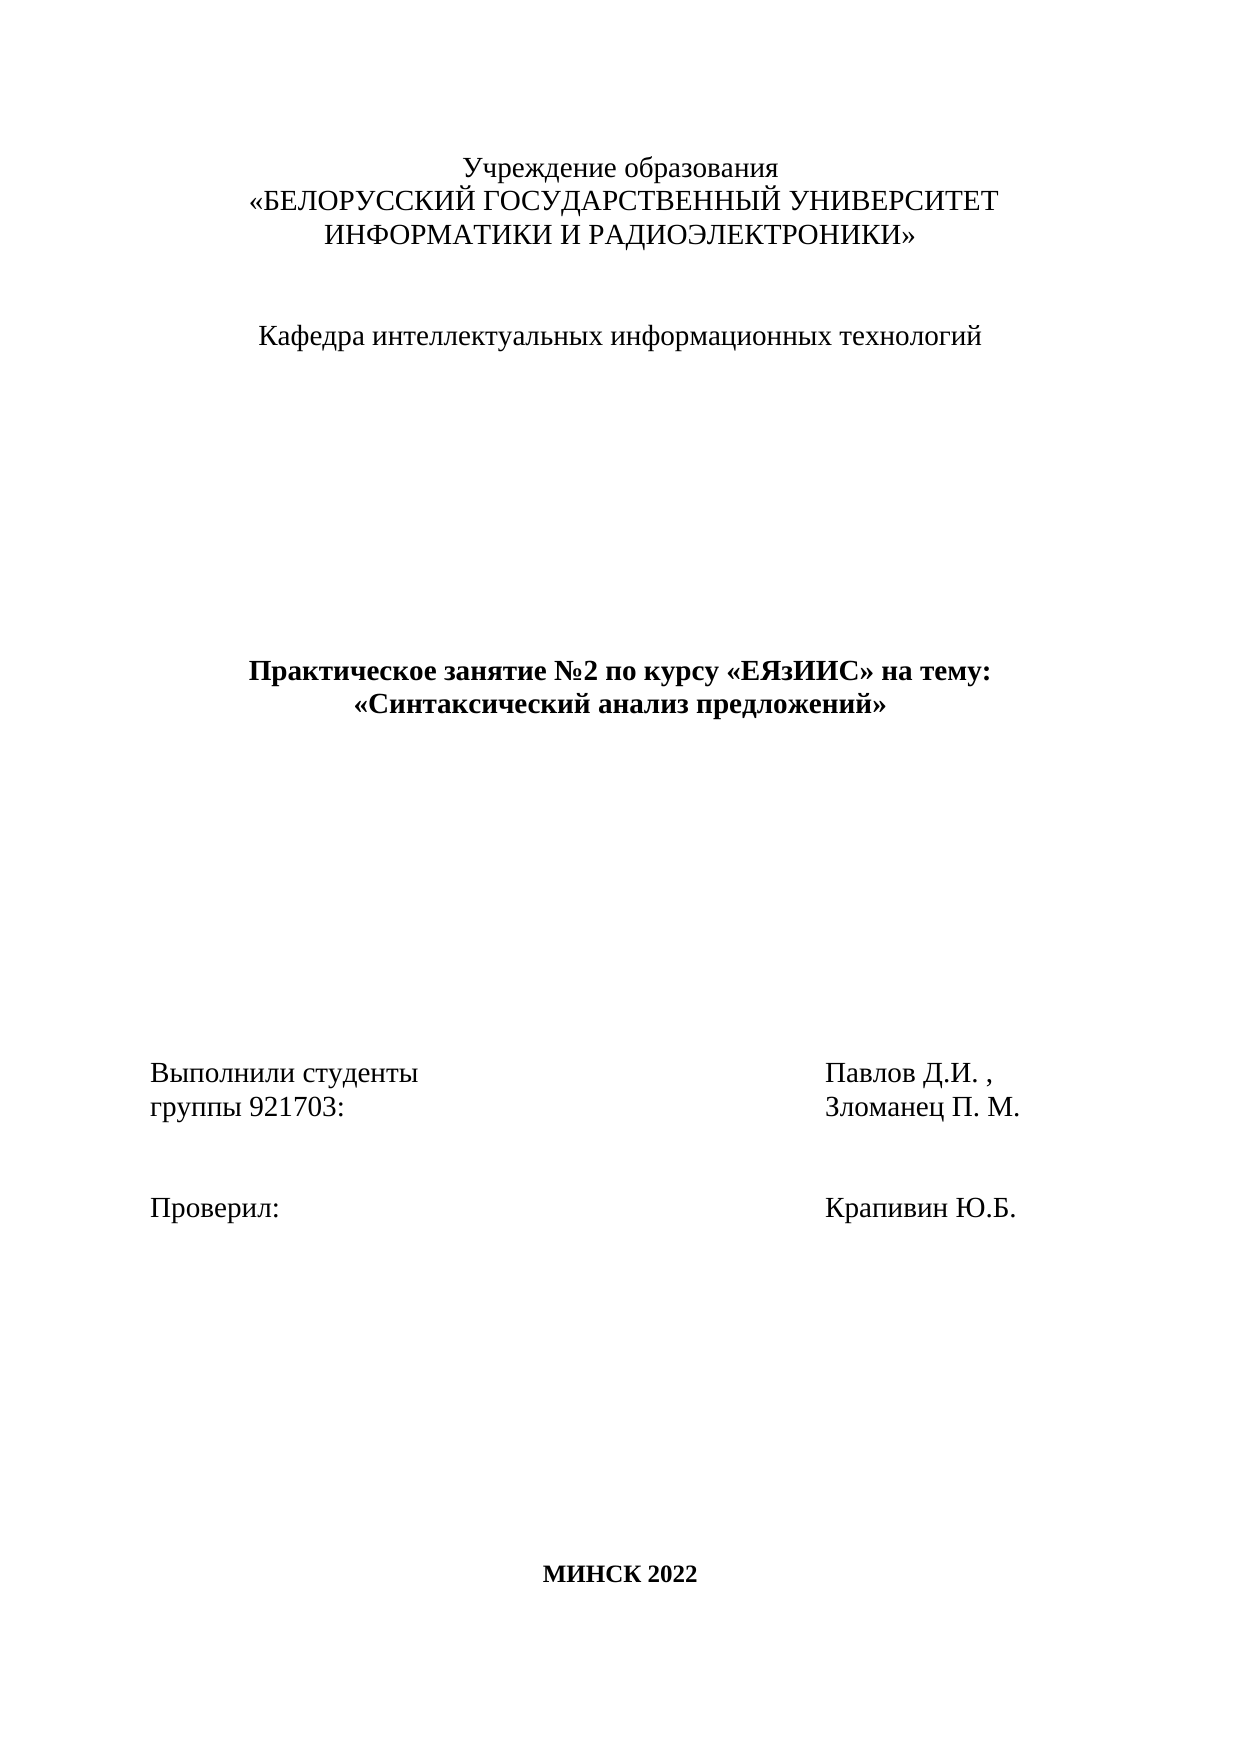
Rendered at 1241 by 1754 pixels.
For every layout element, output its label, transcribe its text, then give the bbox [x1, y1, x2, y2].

text «БЕЛОРУССКИЙ ГОСУДАРСТВЕННЫЙ УНИВЕРСИТЕТ [150, 183, 1090, 217]
text ИНФОРМАТИКИ И РАДИОЭЛЕКТРОНИКИ» [150, 217, 1090, 251]
text «Синтаксический анализ предложений» [150, 687, 1090, 720]
text МИНСК 2022 [150, 1559, 1090, 1587]
text Практическое занятие №2 по курсу «ЕЯзИИС» на тему: [150, 653, 1090, 687]
text Проверил: Крапивин Ю.Б. [150, 1190, 1090, 1223]
text Выполнили студенты Павлов Д.И. , группы 921703: Зломанец П. М. [150, 1056, 1090, 1123]
text Кафедра интеллектуальных информационных технологий [150, 318, 1090, 351]
text Учреждение образования [150, 150, 1090, 183]
